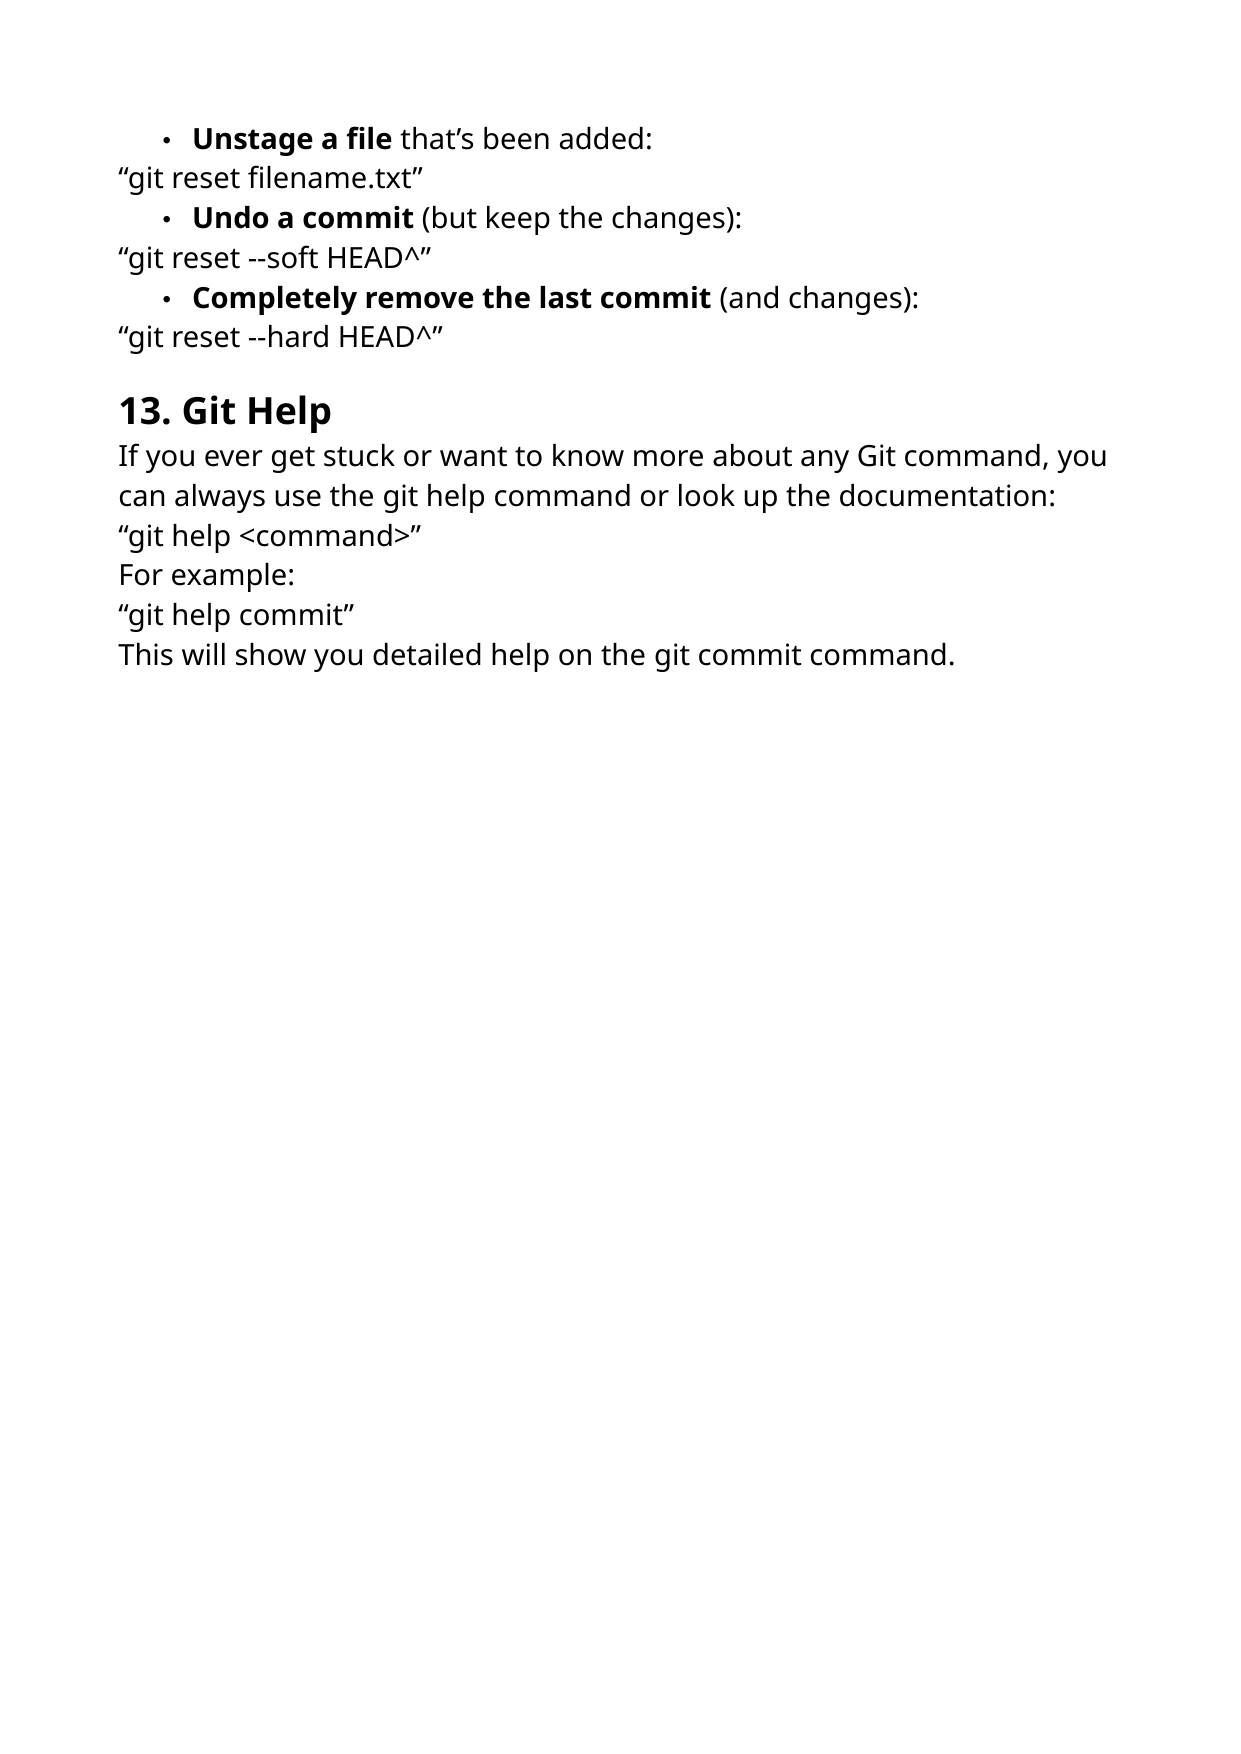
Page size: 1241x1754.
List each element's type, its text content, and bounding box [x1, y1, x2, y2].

text “git help <command>” [118, 515, 1122, 555]
text For example: [118, 555, 1122, 594]
list Completely remove the last commit (and changes): [162, 277, 1122, 317]
text This will show you detailed help on the git commit command. [118, 634, 1122, 674]
text If you ever get stuck or want to know more about any Git command, you can always use the git help command or look up the documentation: [118, 436, 1122, 515]
text 13. Git Help [118, 384, 1122, 436]
list Unstage a file that’s been added: [162, 118, 1122, 158]
text “git reset filename.txt” [118, 158, 1122, 197]
text “git help commit” [118, 594, 1122, 634]
text “git reset --hard HEAD^” [118, 317, 1122, 356]
text “git reset --soft HEAD^” [118, 237, 1122, 277]
list Undo a commit (but keep the changes): [162, 197, 1122, 237]
